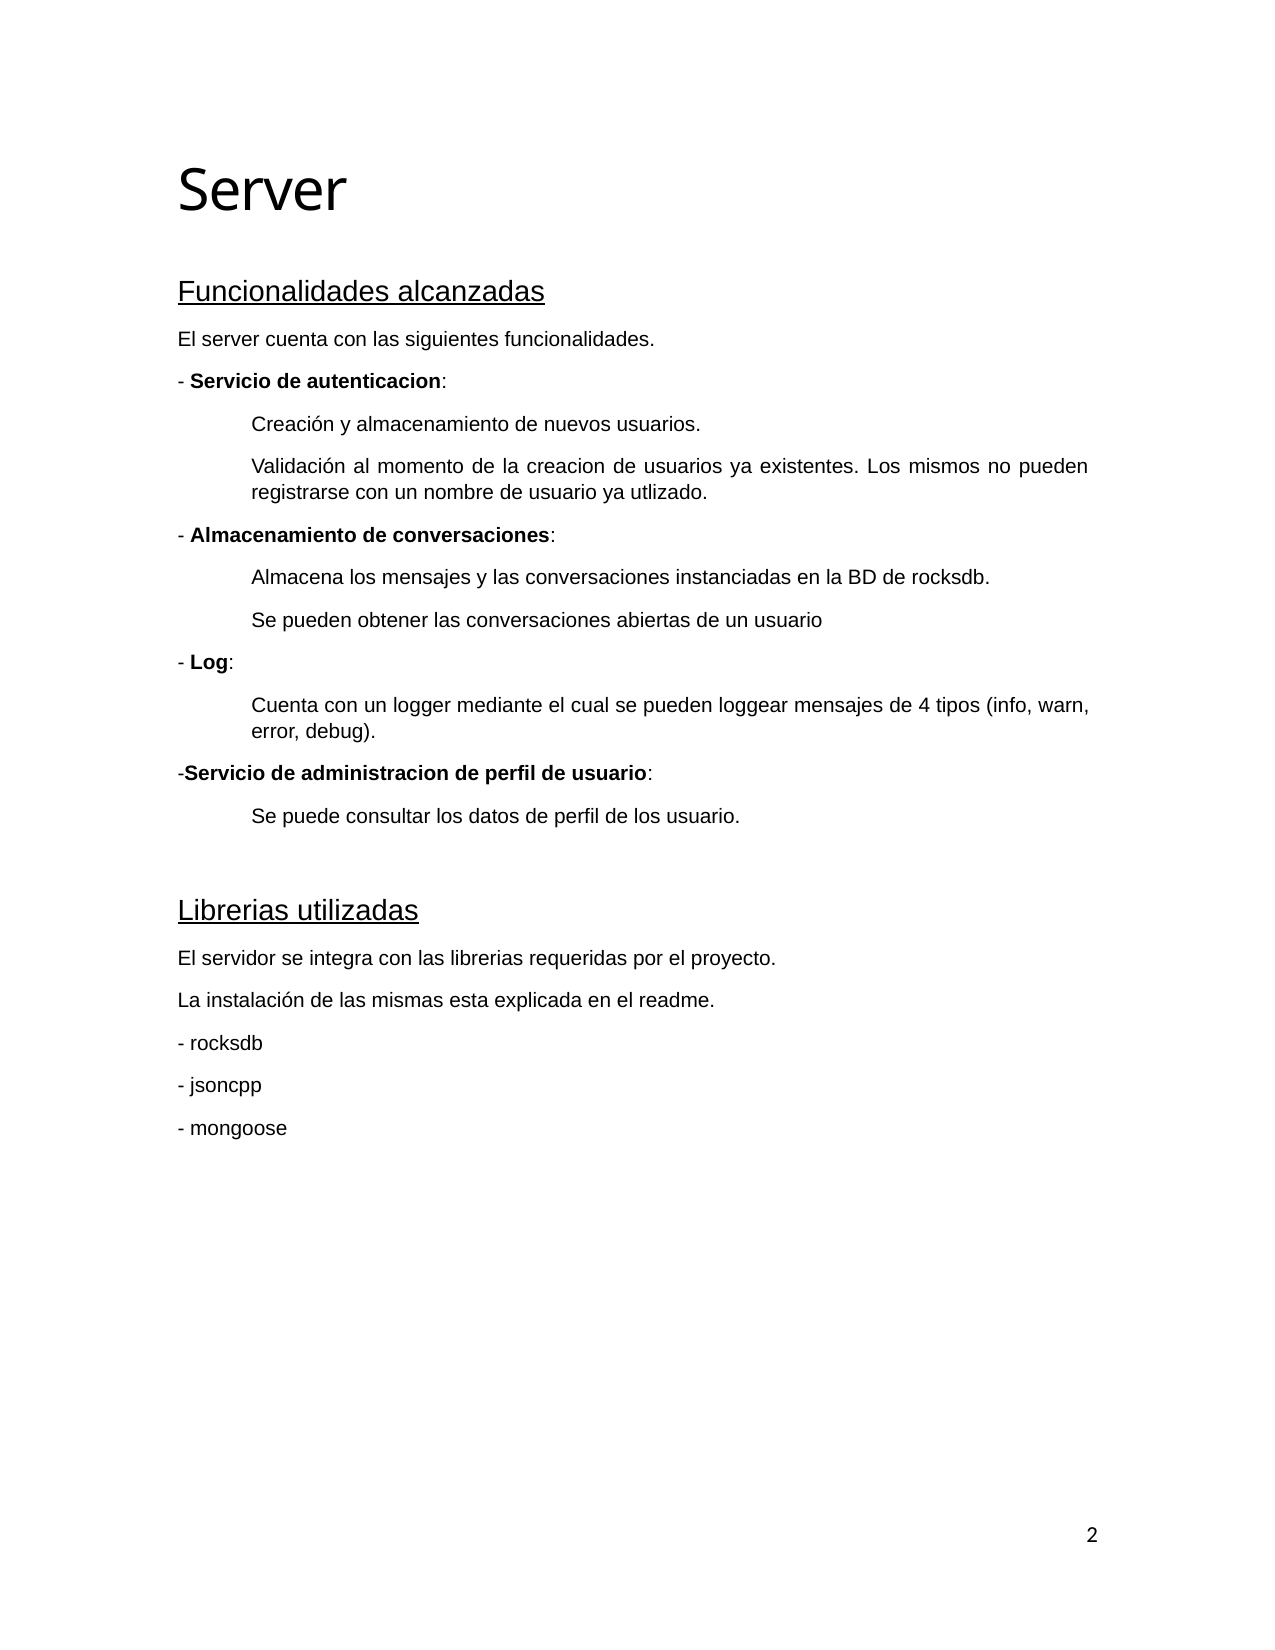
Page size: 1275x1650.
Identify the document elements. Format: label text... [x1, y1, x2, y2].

text - mongoose [177, 1116, 1098, 1139]
text Cuenta con un logger mediante el cual se pueden loggear mensajes de 4 tipos (info, warn, error, debug). [177, 693, 1098, 742]
text La instalación de las mismas esta explicada en el readme. [177, 988, 1098, 1012]
text Creación y almacenamiento de nuevos usuarios. [177, 412, 1098, 436]
title Server [177, 148, 1098, 227]
text Validación al momento de la creacion de usuarios ya existentes. Los mismos no pueden registrarse con un nombre de usuario ya utlizado. [177, 454, 1098, 504]
text - jsoncpp [177, 1073, 1098, 1097]
text Almacena los mensajes y las conversaciones instanciadas en la BD de rocksdb. [177, 565, 1098, 589]
text - Almacenamiento de conversaciones: [177, 523, 1098, 547]
text - rocksdb [177, 1031, 1098, 1054]
text El server cuenta con las siguientes funcionalidades. [177, 327, 1098, 351]
text El servidor se integra con las librerias requeridas por el proyecto. [177, 946, 1098, 969]
text Se pueden obtener las conversaciones abiertas de un usuario [177, 608, 1098, 632]
text Funcionalidades alcanzadas [177, 274, 1098, 307]
text -Servicio de administracion de perfil de usuario: [177, 761, 1098, 785]
text Se puede consultar los datos de perfil de los usuario. [177, 803, 1098, 827]
text Librerias utilizadas [177, 893, 1098, 926]
text - Servicio de autenticacion: [177, 369, 1098, 393]
text - Log: [177, 650, 1098, 674]
